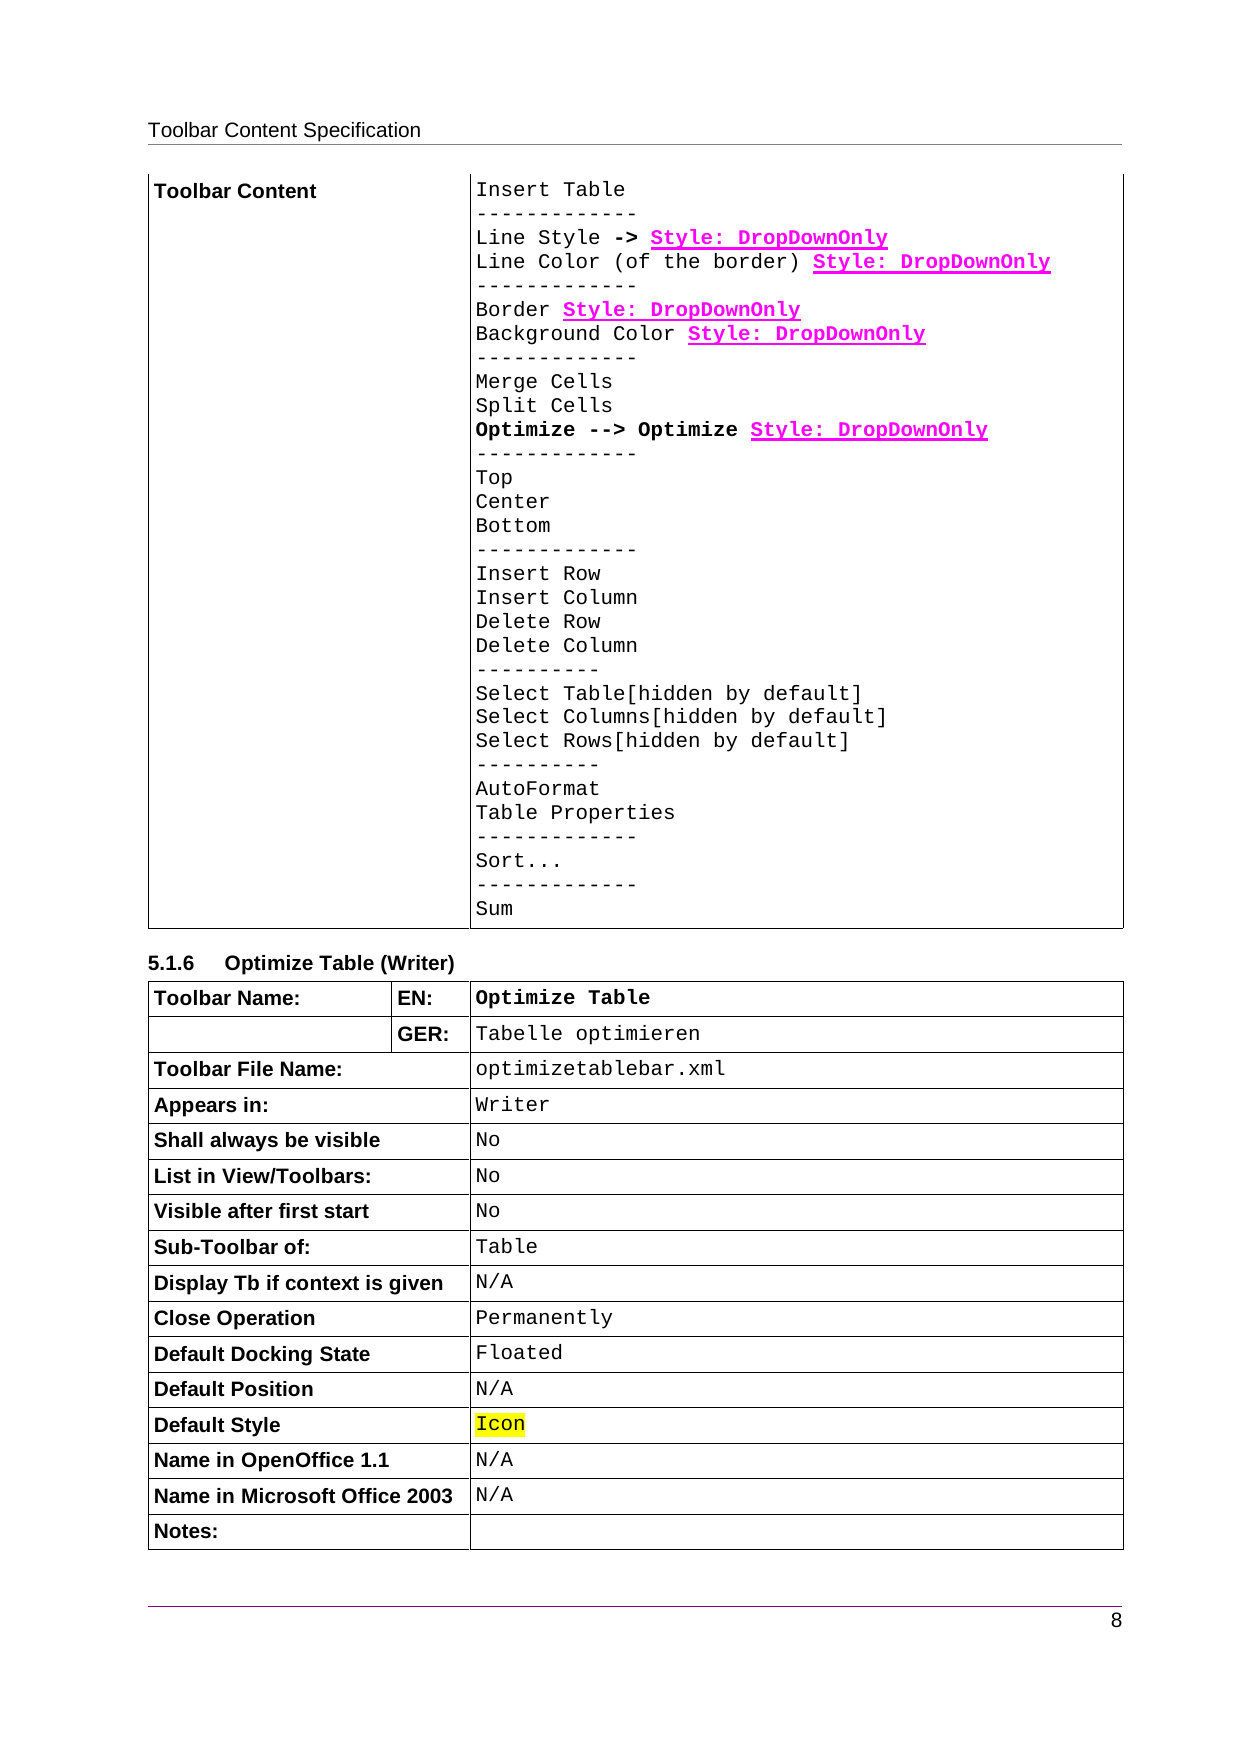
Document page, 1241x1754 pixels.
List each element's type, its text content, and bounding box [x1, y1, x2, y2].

table_header Toolbar Name: [149, 982, 391, 1016]
table_cell Toolbar File Name: [149, 1053, 469, 1088]
table_cell No [471, 1160, 1123, 1194]
table_cell No [471, 1124, 1123, 1159]
table_cell N/A [471, 1373, 1123, 1407]
table_cell Insert Table ------------- Line Style -> Style: DropDownOnly Line Color (of the border) Style: DropDownOnly ------------- Border Style: DropDownOnly Background Color Style: DropDownOnly ------------- Merge Cells Split Cells Optimize --> Optimize Style: DropDownOnly ------------- Top Center Bottom ------------- Insert Row Insert Column Delete Row Delete Column ---------- Select Table[hidden by default] Select Columns[hidden by default] Select Rows[hidden by default] ---------- AutoFormat Table Properties ------------- Sort... ------------- Sum [471, 174, 1123, 928]
table_cell Shall always be visible [149, 1124, 469, 1159]
table_cell Display Tb if context is given [149, 1266, 469, 1301]
table_cell [149, 1017, 391, 1052]
table_cell GER: [392, 1017, 469, 1052]
table_cell Name in OpenOffice 1.1 [149, 1444, 469, 1478]
subtitle Optimize Table (Writer) [148, 952, 1122, 975]
table_cell Permanently [471, 1302, 1123, 1336]
table_cell Toolbar Content [149, 174, 469, 928]
table_cell Floated [471, 1337, 1123, 1372]
table_cell N/A [471, 1266, 1123, 1301]
table_cell Icon [471, 1408, 1123, 1443]
table_header Optimize Table [471, 982, 1123, 1016]
table_cell No [471, 1195, 1123, 1230]
table_cell Writer [471, 1089, 1123, 1123]
table_cell Default Position [149, 1373, 469, 1407]
table_cell Default Docking State [149, 1337, 469, 1372]
table_cell N/A [471, 1444, 1123, 1478]
table_cell Visible after first start [149, 1195, 469, 1230]
table_header EN: [392, 982, 469, 1016]
table_cell List in View/Toolbars: [149, 1160, 469, 1194]
table_cell Default Style [149, 1408, 469, 1443]
table_cell Close Operation [149, 1302, 469, 1336]
table_cell Table [471, 1231, 1123, 1265]
table_cell [471, 1515, 1123, 1549]
table_cell Appears in: [149, 1089, 469, 1123]
table_cell Name in Microsoft Office 2003 [149, 1479, 469, 1514]
table_cell Notes: [149, 1515, 469, 1549]
table_cell Tabelle optimieren [471, 1017, 1123, 1052]
table_cell Sub-Toolbar of: [149, 1231, 469, 1265]
table_cell N/A [471, 1479, 1123, 1514]
table_cell optimizetablebar.xml [471, 1053, 1123, 1088]
